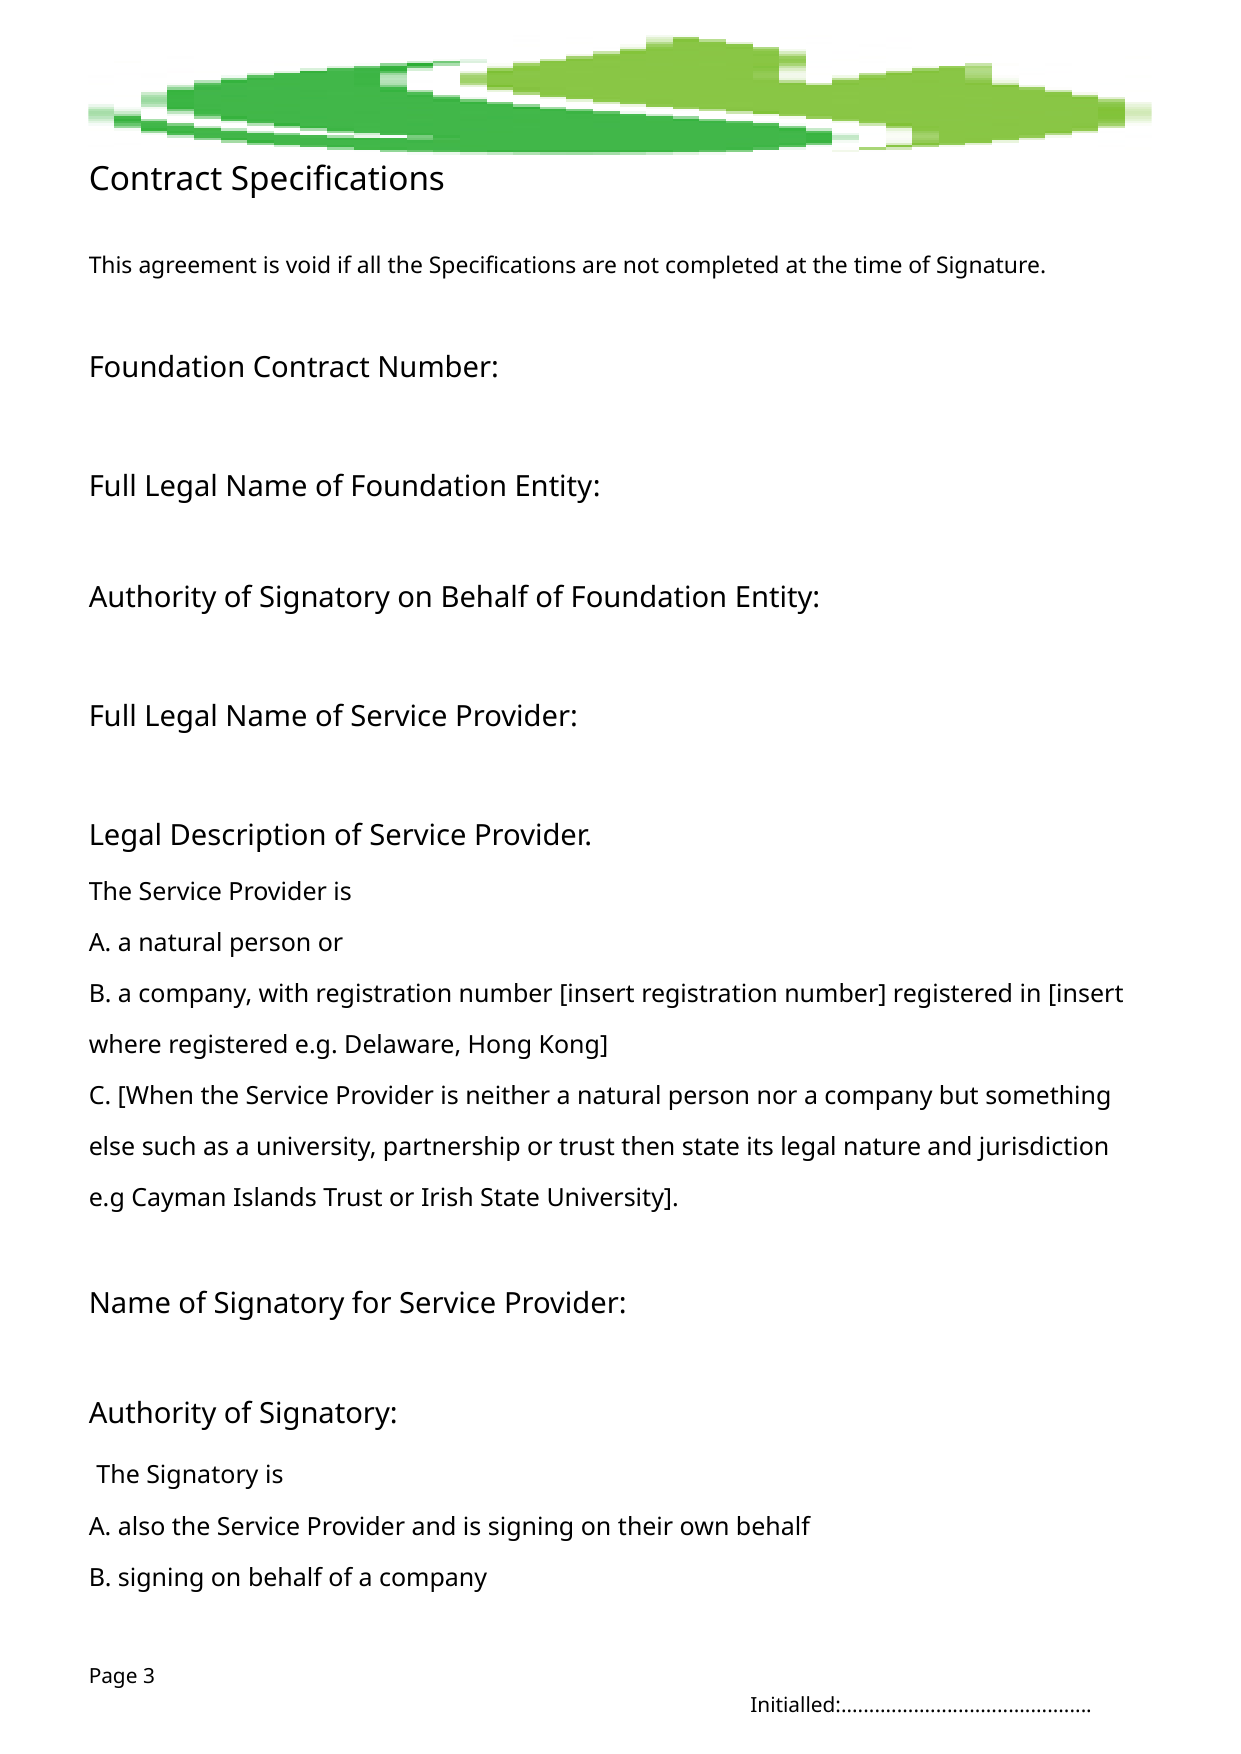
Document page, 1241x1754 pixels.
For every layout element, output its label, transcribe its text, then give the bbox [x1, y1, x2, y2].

text This agreement is void if all the Specifications are not completed at the time of Signature. [88, 249, 1152, 280]
text Authority of Signatory on Behalf of Foundation Entity: [88, 576, 1152, 616]
text Legal Description of Service Provider. [88, 814, 1152, 854]
text The Service Provider is [88, 873, 1152, 908]
text Foundation Contract Number: [88, 347, 1152, 386]
text Name of Signatory for Service Provider: [88, 1282, 1152, 1322]
text Full Legal Name of Service Provider: [88, 695, 1152, 735]
text A. a natural person or [88, 924, 1152, 959]
text Contract Specifications [88, 155, 1152, 200]
text B. signing on behalf of a company [88, 1559, 1152, 1594]
text Authority of Signatory: [88, 1392, 1152, 1432]
text The Signatory is A. also the Service Provider and is signing on their own behalf [88, 1452, 1152, 1543]
text B. a company, with registration number [insert registration number] registered in [insert where registered e.g. Delaware, Hong Kong] [88, 976, 1152, 1061]
text Full Legal Name of Foundation Entity: [88, 466, 1152, 505]
picture [88, 35, 1152, 155]
text C. [When the Service Provider is neither a natural person nor a company but something else such as a university, partnership or trust then state its legal nature and jurisdiction e.g Cayman Islands Trust or Irish State University]. [88, 1078, 1152, 1214]
